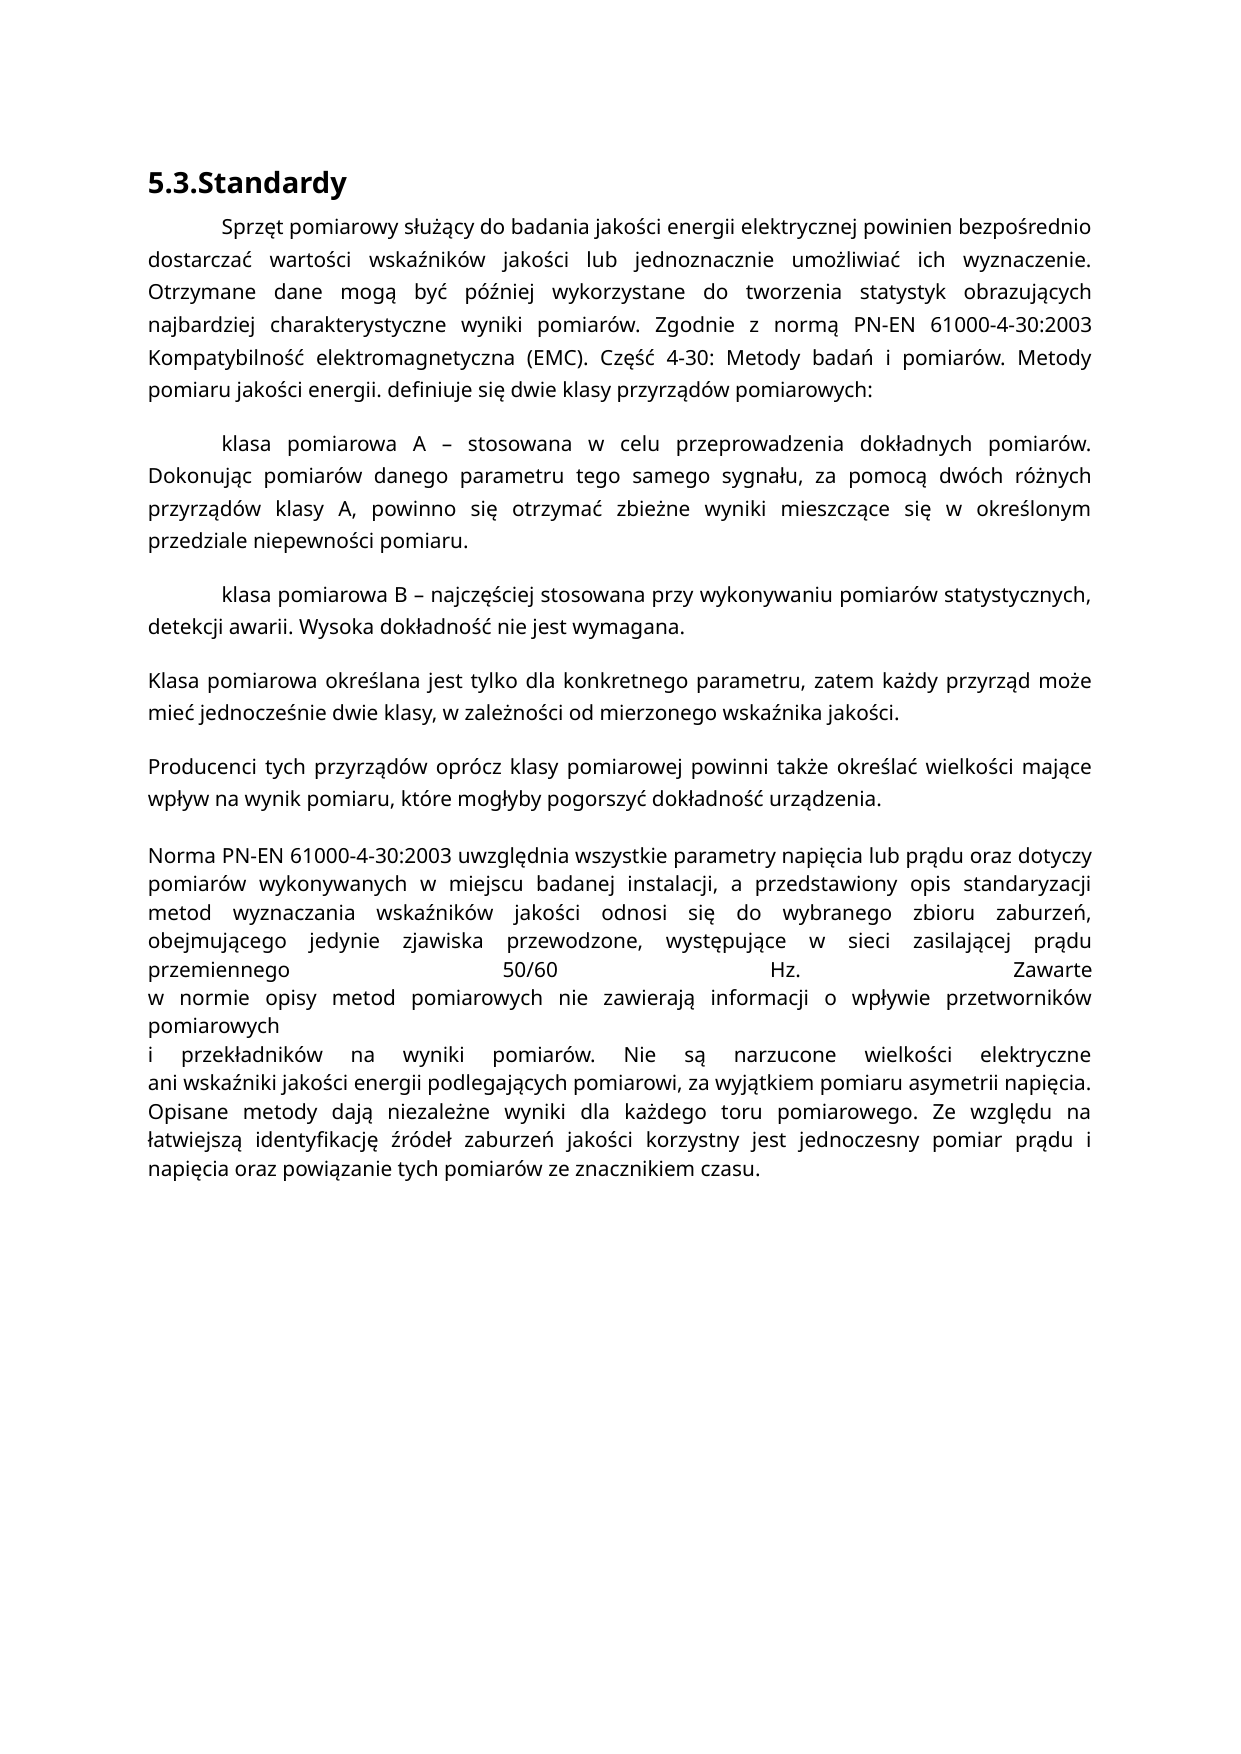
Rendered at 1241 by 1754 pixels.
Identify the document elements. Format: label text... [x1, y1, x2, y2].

text Klasa pomiarowa określana jest tylko dla konkretnego parametru, zatem każdy przyrząd może mieć jednocześnie dwie klasy, w zależności od mierzonego wskaźnika jakości. [148, 666, 1093, 727]
subtitle 5.3.Standardy [148, 162, 1093, 202]
text klasa pomiarowa B – najczęściej stosowana przy wykonywaniu pomiarów statystycznych, detekcji awarii. Wysoka dokładność nie jest wymagana. [148, 580, 1093, 641]
text Norma PN-EN 61000-4-30:2003 uwzględnia wszystkie parametry napięcia lub prądu oraz dotyczy pomiarów wykonywanych w miejscu badanej instalacji, a przedstawiony opis standaryzacji metod wyznaczania wskaźników jakości odnosi się do wybranego zbioru zaburzeń, obejmującego jedynie zjawiska przewodzone, występujące w sieci zasilającej prądu przemiennego 50/60 Hz. Zawarte w normie opisy metod pomiarowych nie zawierają informacji o wpływie przetworników pomiarowych i przekładników na wyniki pomiarów. Nie są narzucone wielkości elektryczne ani wskaźniki jakości energii podlegających pomiarowi, za wyjątkiem pomiaru asymetrii napięcia. Opisane metody dają niezależne wyniki dla każdego toru pomiarowego. Ze względu na łatwiejszą identyfikację źródeł zaburzeń jakości korzystny jest jednoczesny pomiar prądu i napięcia oraz powiązanie tych pomiarów ze znacznikiem czasu. [148, 841, 1093, 1182]
text Sprzęt pomiarowy służący do badania jakości energii elektrycznej powinien bezpośrednio dostarczać wartości wskaźników jakości lub jednoznacznie umożliwiać ich wyznaczenie. Otrzymane dane mogą być później wykorzystane do tworzenia statystyk obrazujących najbardziej charakterystyczne wyniki pomiarów. Zgodnie z normą PN-EN 61000-4-30:2003 Kompatybilność elektromagnetyczna (EMC). Część 4-30: Metody badań i pomiarów. Metody pomiaru jakości energii. definiuje się dwie klasy przyrządów pomiarowych: [148, 212, 1093, 404]
text Producenci tych przyrządów oprócz klasy pomiarowej powinni także określać wielkości mające wpływ na wynik pomiaru, które mogłyby pogorszyć dokładność urządzenia. [148, 752, 1093, 813]
text klasa pomiarowa A – stosowana w celu przeprowadzenia dokładnych pomiarów. Dokonując pomiarów danego parametru tego samego sygnału, za pomocą dwóch różnych przyrządów klasy A, powinno się otrzymać zbieżne wyniki mieszczące się w określonym przedziale niepewności pomiaru. [148, 429, 1093, 555]
